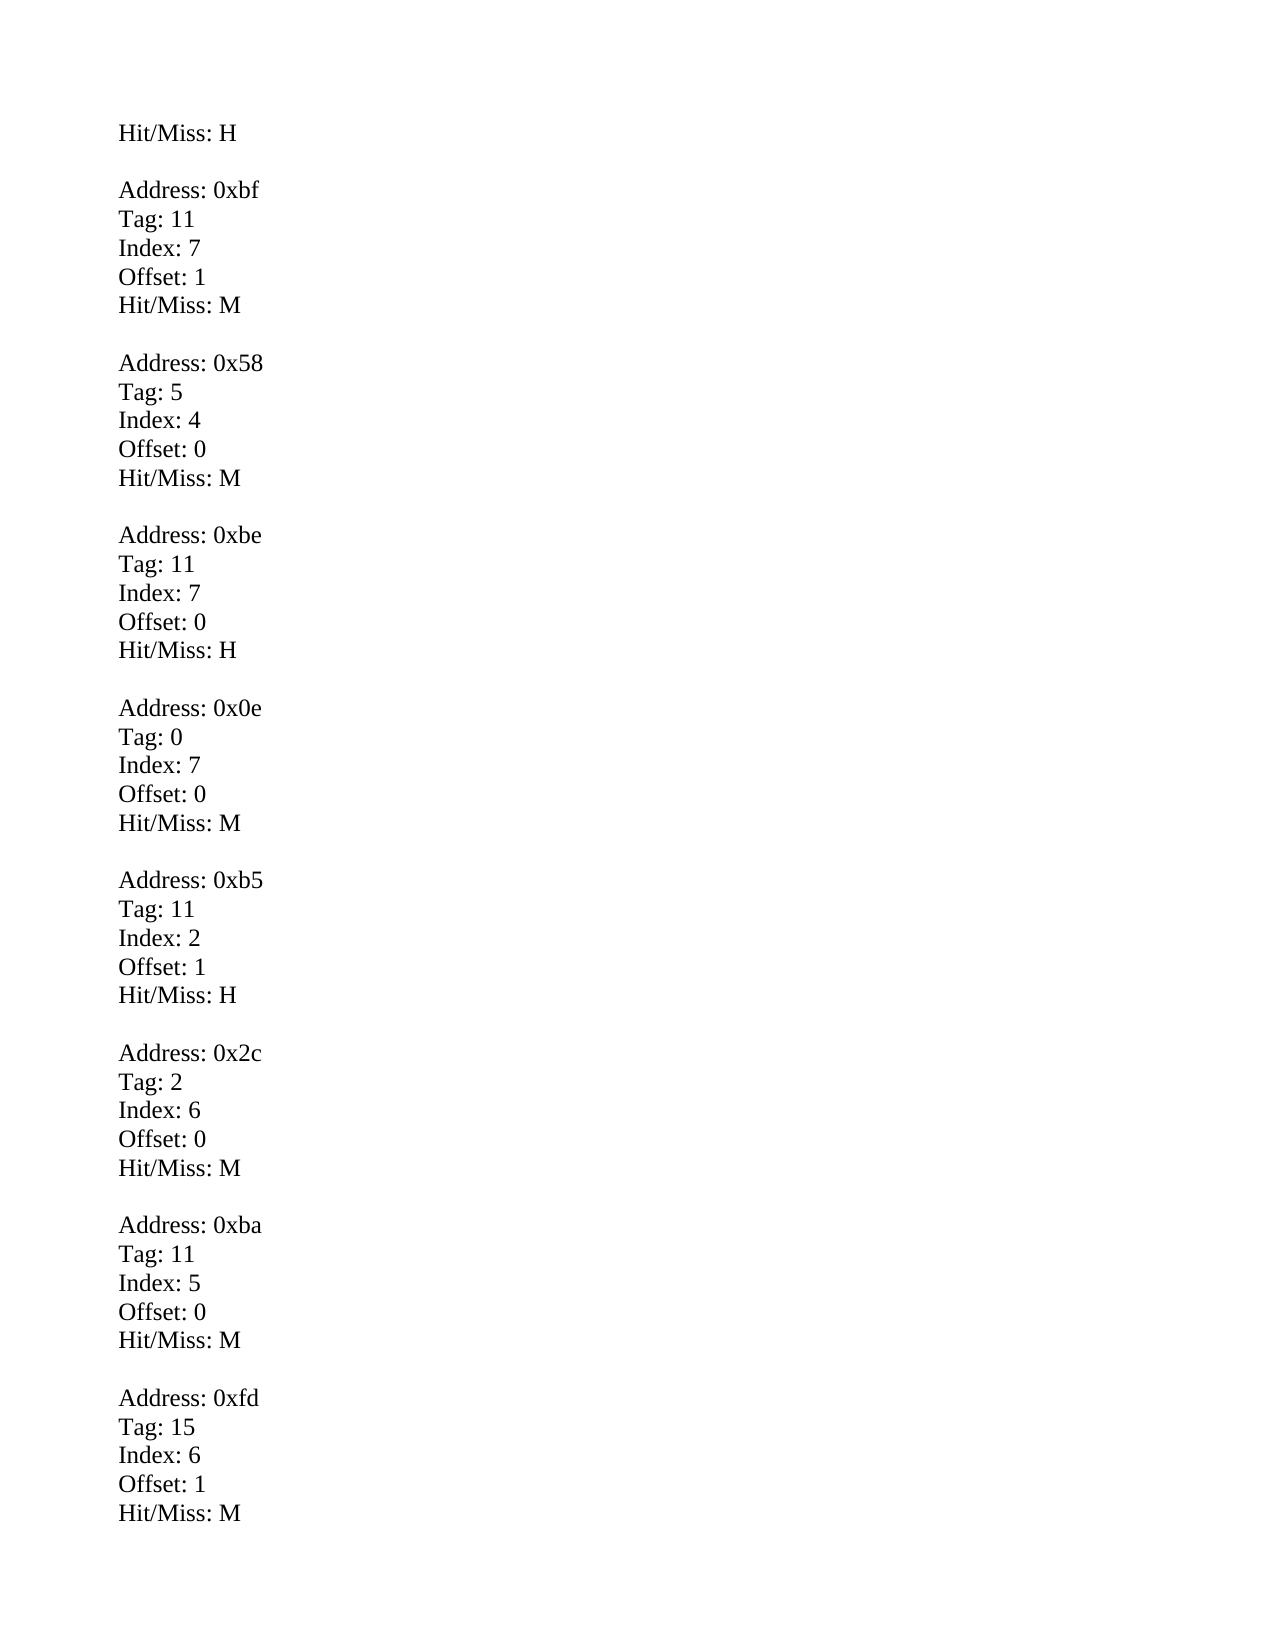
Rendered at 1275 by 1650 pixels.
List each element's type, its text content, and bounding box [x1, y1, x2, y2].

text Index: 7 [118, 751, 1157, 779]
text Index: 7 [118, 233, 1157, 262]
text Offset: 0 [118, 1297, 1157, 1326]
text Index: 2 [118, 923, 1157, 952]
text Address: 0xbf [118, 176, 1157, 204]
text Offset: 1 [118, 952, 1157, 981]
text Offset: 0 [118, 434, 1157, 463]
text Address: 0x0e [118, 693, 1157, 722]
text Offset: 0 [118, 607, 1157, 636]
text Offset: 0 [118, 1124, 1157, 1153]
text Tag: 2 [118, 1067, 1157, 1096]
text Hit/Miss: M [118, 1326, 1157, 1354]
text Address: 0xbe [118, 521, 1157, 549]
text Address: 0x2c [118, 1038, 1157, 1067]
text Index: 7 [118, 578, 1157, 607]
text Index: 6 [118, 1441, 1157, 1469]
text Index: 4 [118, 406, 1157, 434]
text Tag: 11 [118, 549, 1157, 578]
text Tag: 11 [118, 894, 1157, 923]
text Hit/Miss: H [118, 118, 1157, 147]
text Offset: 1 [118, 262, 1157, 291]
text Hit/Miss: M [118, 1153, 1157, 1182]
text Tag: 11 [118, 1239, 1157, 1268]
text Index: 6 [118, 1096, 1157, 1124]
text Tag: 0 [118, 722, 1157, 751]
text Hit/Miss: M [118, 1498, 1157, 1527]
text Hit/Miss: M [118, 463, 1157, 492]
text Hit/Miss: M [118, 291, 1157, 319]
text Tag: 15 [118, 1412, 1157, 1441]
text Tag: 11 [118, 204, 1157, 233]
text Offset: 0 [118, 779, 1157, 808]
text Hit/Miss: M [118, 808, 1157, 837]
text Hit/Miss: H [118, 636, 1157, 664]
text Address: 0x58 [118, 348, 1157, 377]
text Offset: 1 [118, 1469, 1157, 1498]
text Address: 0xb5 [118, 866, 1157, 894]
text Hit/Miss: H [118, 981, 1157, 1009]
text Address: 0xba [118, 1211, 1157, 1239]
text Index: 5 [118, 1268, 1157, 1297]
text Address: 0xfd [118, 1383, 1157, 1412]
text Tag: 5 [118, 377, 1157, 406]
